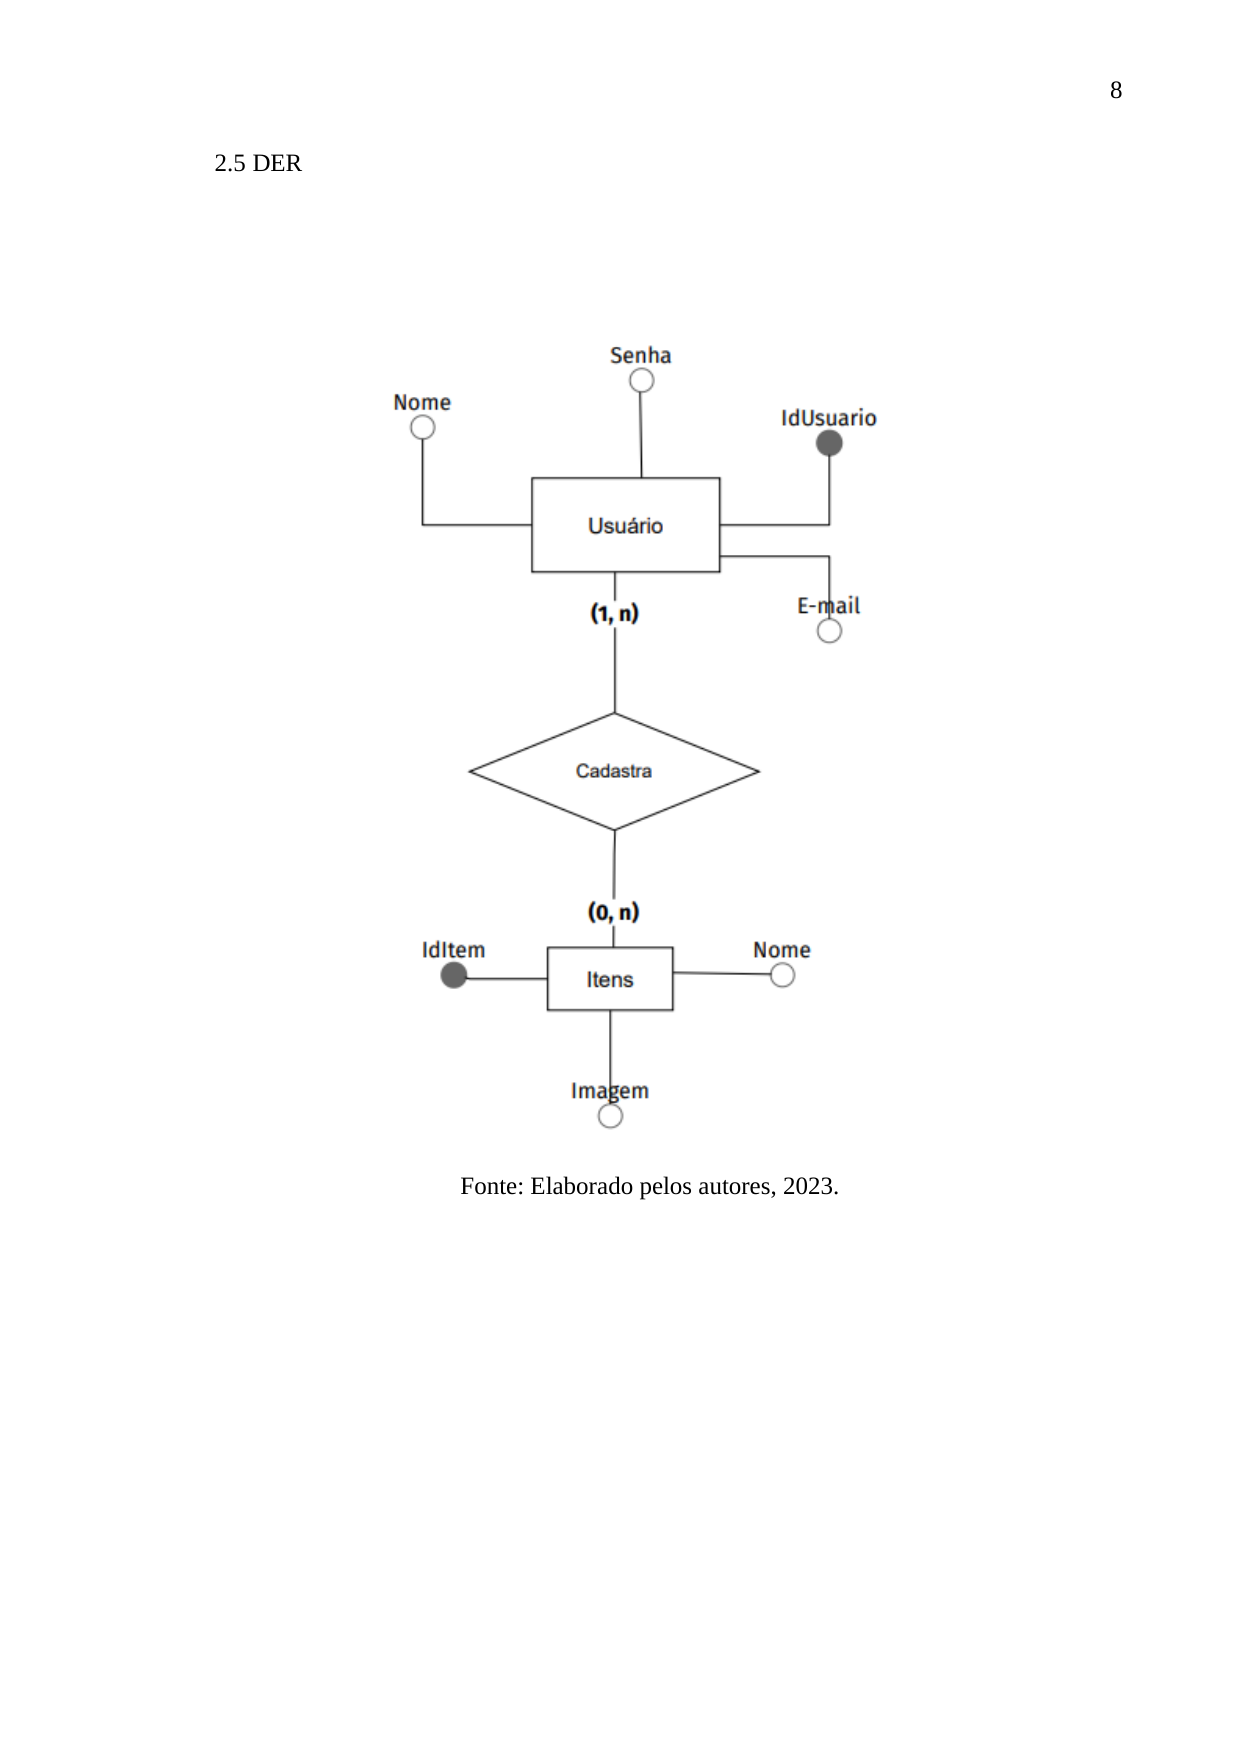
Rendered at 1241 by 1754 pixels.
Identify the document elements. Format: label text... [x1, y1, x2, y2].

picture [192, 299, 1082, 1172]
subtitle DER [214, 148, 1122, 176]
text Fonte: Elaborado pelos autores, 2023. [177, 277, 1122, 1200]
